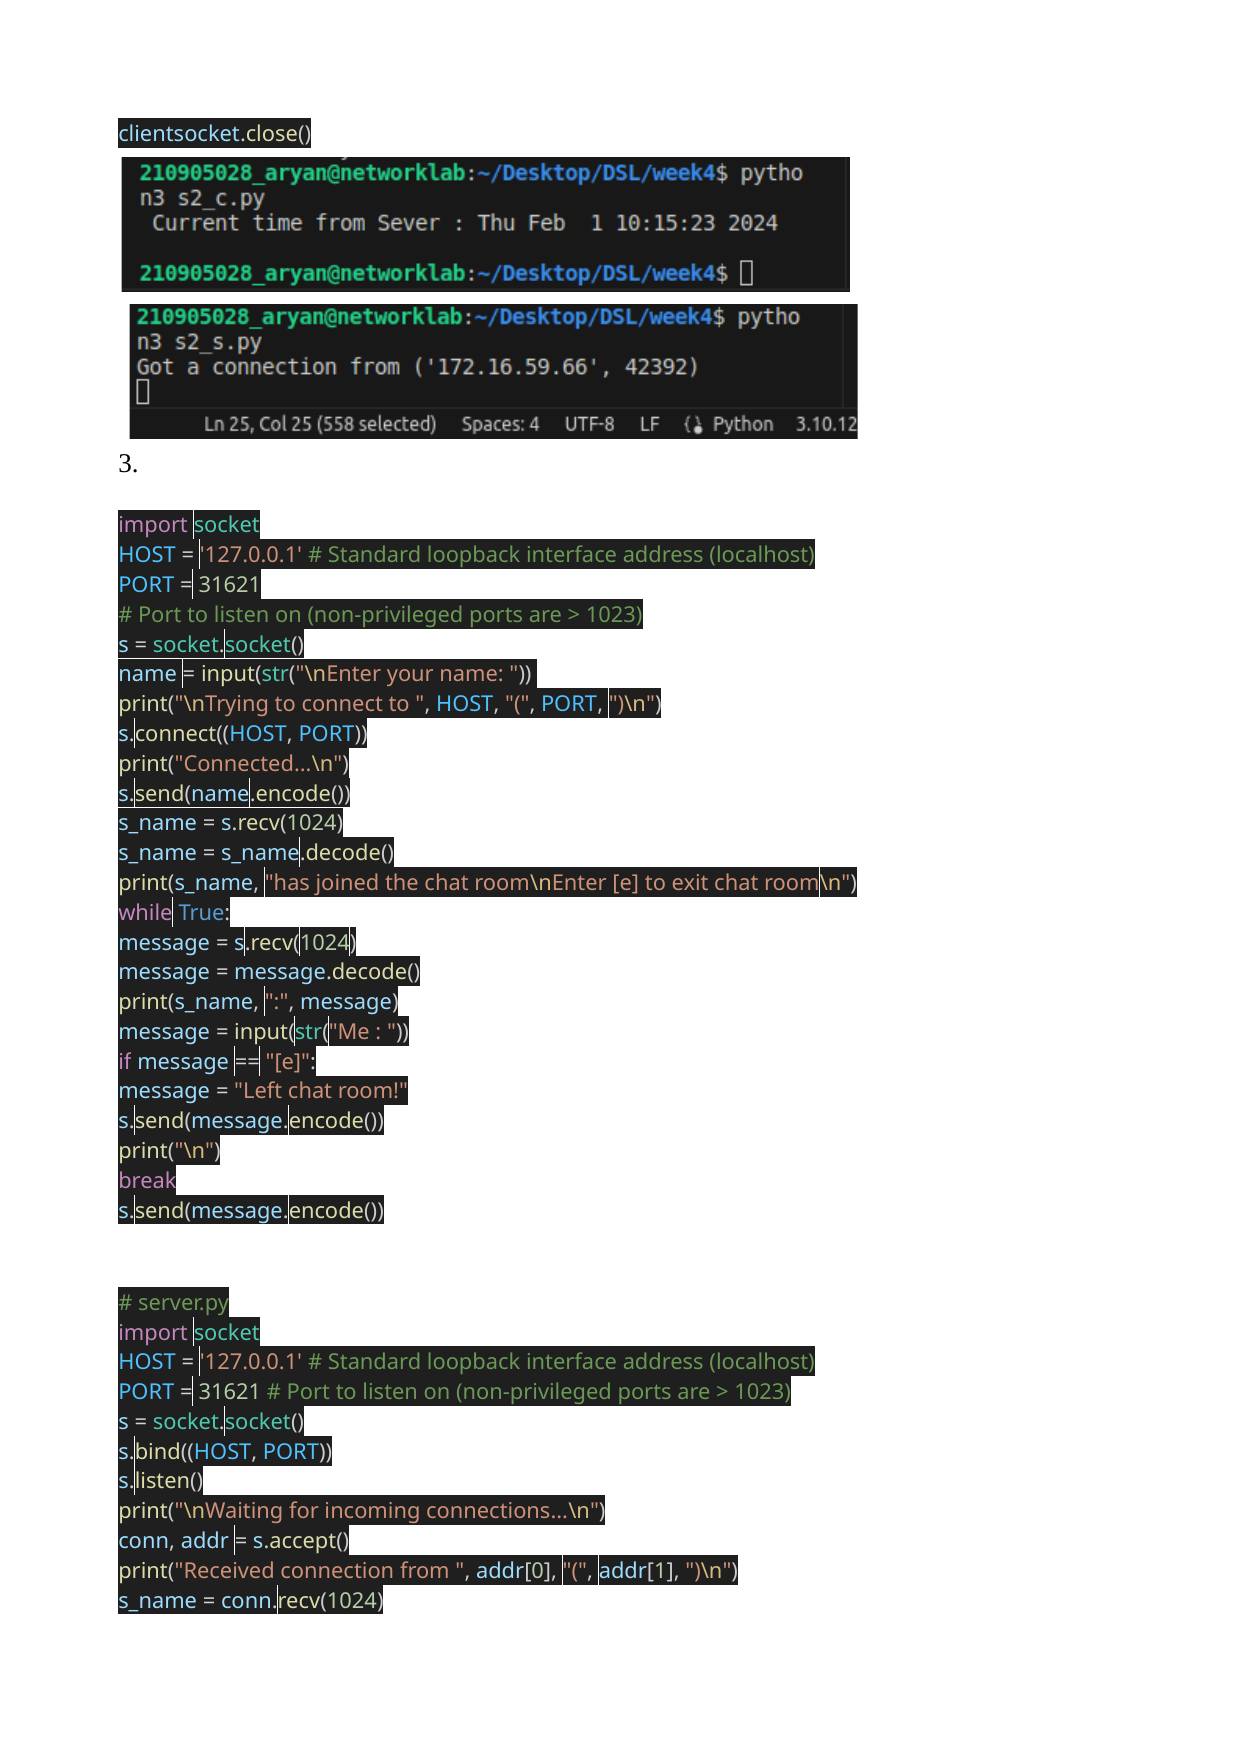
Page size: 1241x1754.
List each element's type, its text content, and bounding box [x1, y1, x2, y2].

text s_name = s_name.decode() [118, 837, 1122, 867]
text 3. import socket [118, 416, 1122, 539]
text message = input(str("Me : ")) [118, 1016, 1122, 1046]
text # server.py [118, 1224, 1122, 1317]
text s.send(message.encode()) [118, 1105, 1122, 1135]
text conn, addr = s.accept() [118, 1525, 1122, 1555]
text clientsocket.close() [118, 118, 1122, 416]
text message = "Left chat room!" [118, 1076, 1122, 1105]
text PORT = 31621 # Port to listen on (non-privileged ports are > 1023) [118, 1376, 1122, 1406]
text s.send(message.encode()) [118, 1195, 1122, 1224]
text print(s_name, ":", message) [118, 986, 1122, 1016]
text s.bind((HOST, PORT)) [118, 1436, 1122, 1466]
text print("Connected...\n") [118, 748, 1122, 778]
text s.listen() [118, 1466, 1122, 1495]
text while True: [118, 897, 1122, 927]
text s_name = s.recv(1024) [118, 807, 1122, 837]
text s = socket.socket() [118, 1406, 1122, 1436]
text if message == "[e]": [118, 1046, 1122, 1076]
text print("\n") [118, 1135, 1122, 1165]
text name = input(str("\nEnter your name: ")) [118, 658, 1122, 688]
text break [118, 1165, 1122, 1195]
picture [129, 304, 858, 439]
text print("Received connection from ", addr[0], "(", addr[1], ")\n") [118, 1555, 1122, 1585]
text s.send(name.encode()) [118, 778, 1122, 807]
text import socket [118, 1317, 1122, 1346]
text message = s.recv(1024) [118, 927, 1122, 956]
text print("\nWaiting for incoming connections...\n") [118, 1495, 1122, 1525]
text # Port to listen on (non-privileged ports are > 1023) [118, 599, 1122, 629]
text HOST = '127.0.0.1' # Standard loopback interface address (localhost) [118, 539, 1122, 569]
text print("\nTrying to connect to ", HOST, "(", PORT, ")\n") [118, 688, 1122, 718]
text PORT = 31621 [118, 569, 1122, 599]
text s = socket.socket() [118, 629, 1122, 658]
text s_name = conn.recv(1024) [118, 1585, 1122, 1614]
picture [121, 157, 850, 292]
text print(s_name, "has joined the chat room\nEnter [e] to exit chat room\n") [118, 867, 1122, 897]
text s.connect((HOST, PORT)) [118, 718, 1122, 748]
text HOST = '127.0.0.1' # Standard loopback interface address (localhost) [118, 1346, 1122, 1376]
text message = message.decode() [118, 956, 1122, 986]
